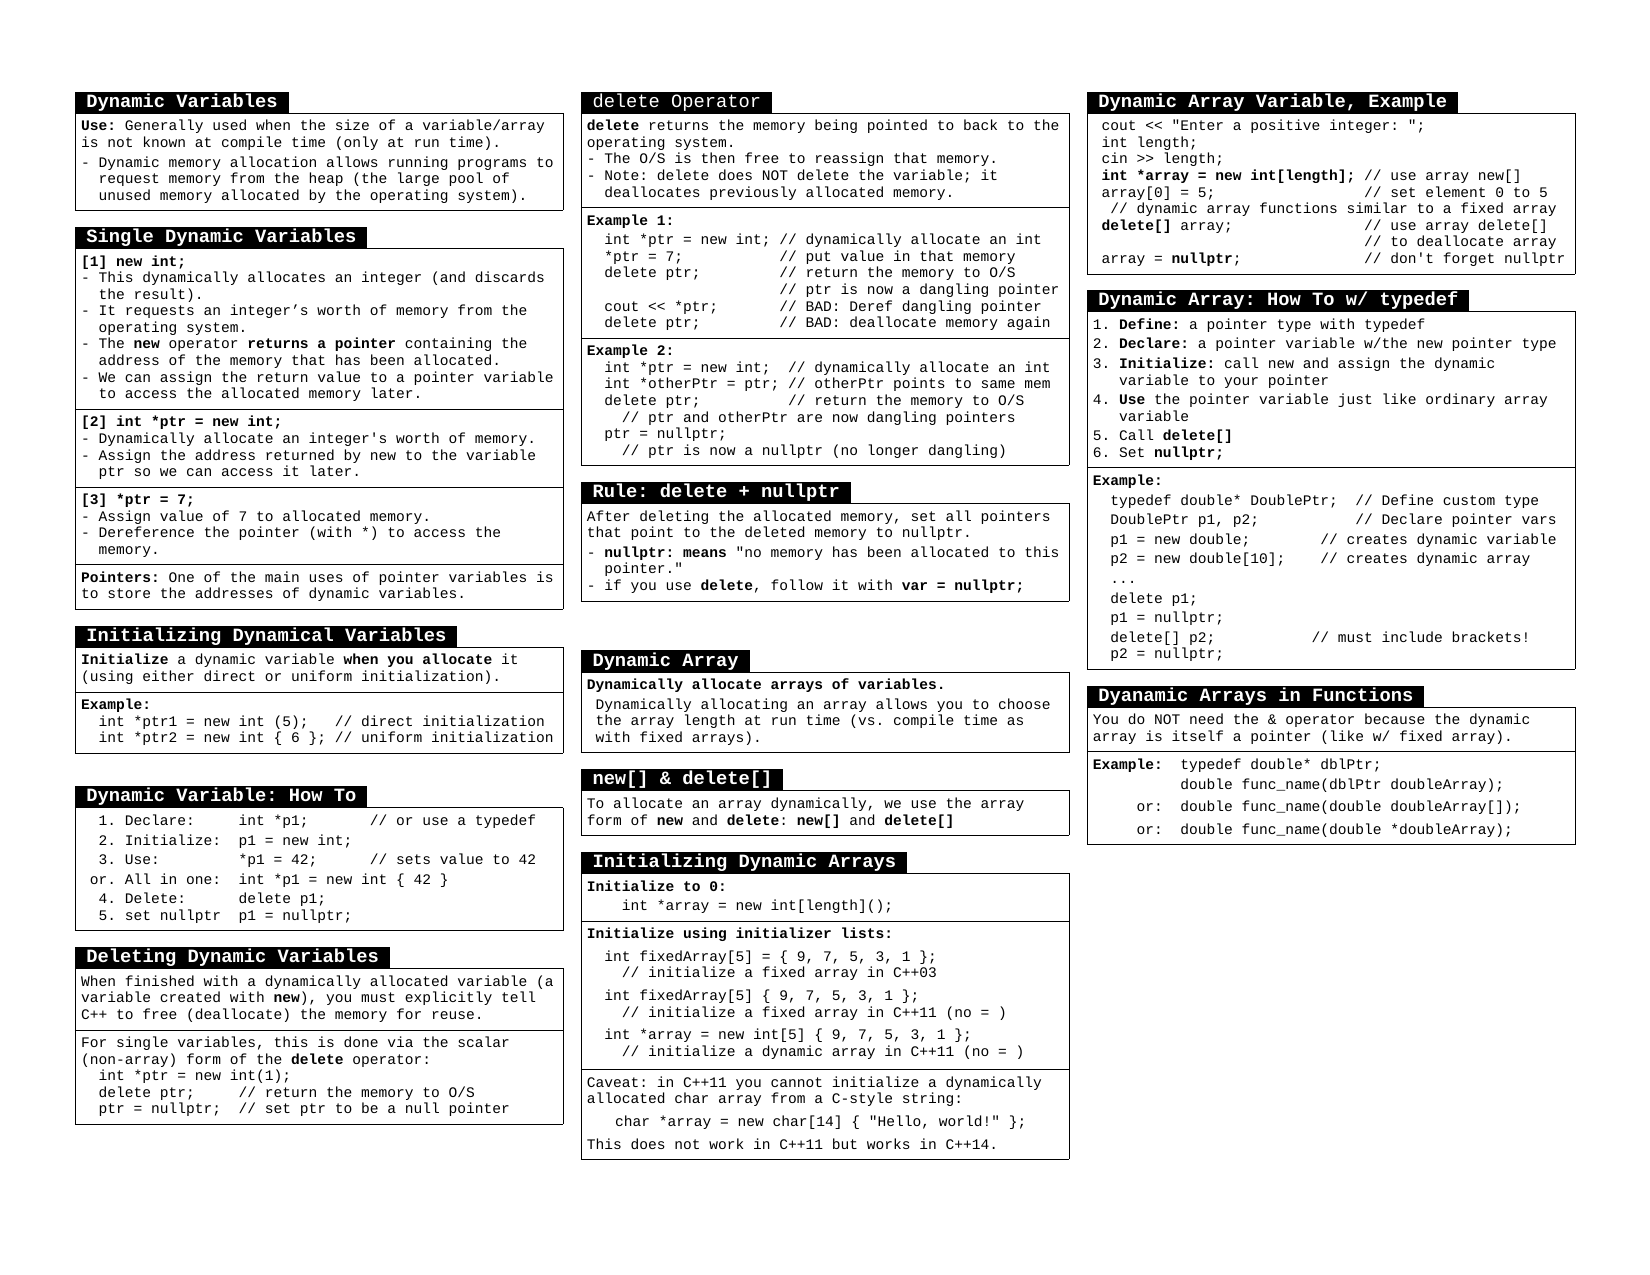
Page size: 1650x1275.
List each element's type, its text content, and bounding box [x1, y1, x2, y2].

text delete Operator [581, 92, 1069, 113]
text Dyanamic Arrays in Functions [1087, 686, 1575, 707]
table_header After deleting the allocated memory, set all pointers that point to the deleted memory to nullptr. - nullptr: means "no memory has been allocated to this pointer." - if you use delete, follow it with var = nullptr; [582, 504, 1069, 601]
text Dynamic Array: How To w/ typedef [1087, 290, 1575, 311]
text Initializing Dynamical Variables [75, 626, 563, 647]
table_cell Caveat: in C++11 you cannot initialize a dynamically allocated char array from a C-style string: char *array = new char[14] { "Hello, world!" }; This does not work in C++11 but works in C++14. [582, 1070, 1069, 1159]
text Initializing Dynamic Arrays [581, 852, 1069, 873]
table_cell Example: typedef double* DoublePtr; // Define custom type DoublePtr p1, p2; // Declare pointer vars p1 = new double; // creates dynamic variable p2 = new double[10]; // creates dynamic array ... delete p1; p1 = nullptr; delete[] p2; // must include brackets! p2 = nullptr; [1088, 468, 1575, 669]
table_header Initialize a dynamic variable when you allocate it (using either direct or uniform initialization). [76, 648, 563, 692]
text Dynamic Array [581, 650, 1069, 672]
table_cell Pointers: One of the main uses of pointer variables is to store the addresses of dynamic variables. [76, 565, 563, 609]
text new[] & delete[] [581, 769, 1069, 790]
table_header To allocate an array dynamically, we use the array form of new and delete: new[] and delete[] [582, 791, 1069, 835]
text Dynamic Variable: How To [75, 786, 563, 807]
text Single Dynamic Variables [75, 227, 563, 248]
table_cell Example 2: int *ptr = new int; // dynamically allocate an int int *otherPtr = ptr; // otherPtr points to same mem delete ptr; // return the memory to O/S // ptr and otherPtr are now dangling pointers ptr = nullptr; // ptr is now a nullptr (no longer dangling) [582, 339, 1069, 465]
table_header When finished with a dynamically allocated variable (a variable created with new), you must explicitly tell C++ to free (deallocate) the memory for reuse. [76, 969, 563, 1029]
table_cell Example 1: int *ptr = new int; // dynamically allocate an int *ptr = 7; // put value in that memory delete ptr; // return the memory to O/S // ptr is now a dangling pointer cout << *ptr; // BAD: Deref dangling pointer delete ptr; // BAD: deallocate memory again [582, 208, 1069, 338]
table_header cout << "Enter a positive integer: "; int length; cin >> length; int *array = new int[length]; // use array new[] array[0] = 5; // set element 0 to 5 // dynamic array functions similar to a fixed array delete[] array; // use array delete[] // to deallocate array array = nullptr; // don't forget nullptr [1088, 114, 1575, 273]
text Dynamic Variables [75, 92, 563, 113]
table_header You do NOT need the & operator because the dynamic array is itself a pointer (like w/ fixed array). [1088, 708, 1575, 751]
table_header delete returns the memory being pointed to back to the operating system. - The O/S is then free to reassign that memory. - Note: delete does NOT delete the variable; it deallocates previously allocated memory. [582, 114, 1069, 207]
table_header 1. Define: a pointer type with typedef 2. Declare: a pointer variable w/the new pointer type 3. Initialize: call new and assign the dynamic variable to your pointer 4. Use the pointer variable just like ordinary array variable 5. Call delete[] 6. Set nullptr; [1088, 312, 1575, 467]
text Rule: delete + nullptr [581, 482, 1069, 503]
table_header [1] new int; - This dynamically allocates an integer (and discards the result). - It requests an integer’s worth of memory from the operating system. - The new operator returns a pointer containing the address of the memory that has been allocated. - We can assign the return value to a pointer variable to access the allocated memory later. [76, 249, 563, 409]
table_cell For single variables, this is done via the scalar (non-array) form of the delete operator: int *ptr = new int(1); delete ptr; // return the memory to O/S ptr = nullptr; // set ptr to be a null pointer [76, 1031, 563, 1124]
table_header Use: Generally used when the size of a variable/array is not known at compile time (only at run time). - Dynamic memory allocation allows running programs to request memory from the heap (the large pool of unused memory allocated by the operating system). [76, 114, 563, 210]
table_header Dynamically allocate arrays of variables. Dynamically allocating an array allows you to choose the array length at run time (vs. compile time as with fixed arrays). [582, 673, 1069, 752]
table_header Initialize to 0: int *array = new int[length](); [582, 874, 1069, 921]
table_cell Initialize using initializer lists: int fixedArray[5] = { 9, 7, 5, 3, 1 }; // initialize a fixed array in C++03 int fixedArray[5] { 9, 7, 5, 3, 1 }; // initialize a fixed array in C++11 (no = ) int *array = new int[5] { 9, 7, 5, 3, 1 }; // initialize a dynamic array in C++11 (no = ) [582, 922, 1069, 1069]
table_header 1. Declare: int *p1; // or use a typedef 2. Initialize: p1 = new int; 3. Use: *p1 = 42; // sets value to 42 or. All in one: int *p1 = new int { 42 } 4. Delete: delete p1; 5. set nullptr p1 = nullptr; [76, 808, 563, 930]
table_cell Example: int *ptr1 = new int (5); // direct initialization int *ptr2 = new int { 6 }; // uniform initialization [76, 693, 563, 753]
text Deleting Dynamic Variables [75, 947, 563, 968]
table_cell [3] *ptr = 7; - Assign value of 7 to allocated memory. - Dereference the pointer (with *) to access the memory. [76, 488, 563, 564]
table_cell [2] int *ptr = new int; - Dynamically allocate an integer's worth of memory. - Assign the address returned by new to the variable ptr so we can access it later. [76, 410, 563, 487]
table_cell Example: typedef double* dblPtr; double func_name(dblPtr doubleArray); or: double func_name(double doubleArray[]); or: double func_name(double *doubleArray); [1088, 752, 1575, 844]
text Dynamic Array Variable, Example [1087, 92, 1575, 113]
